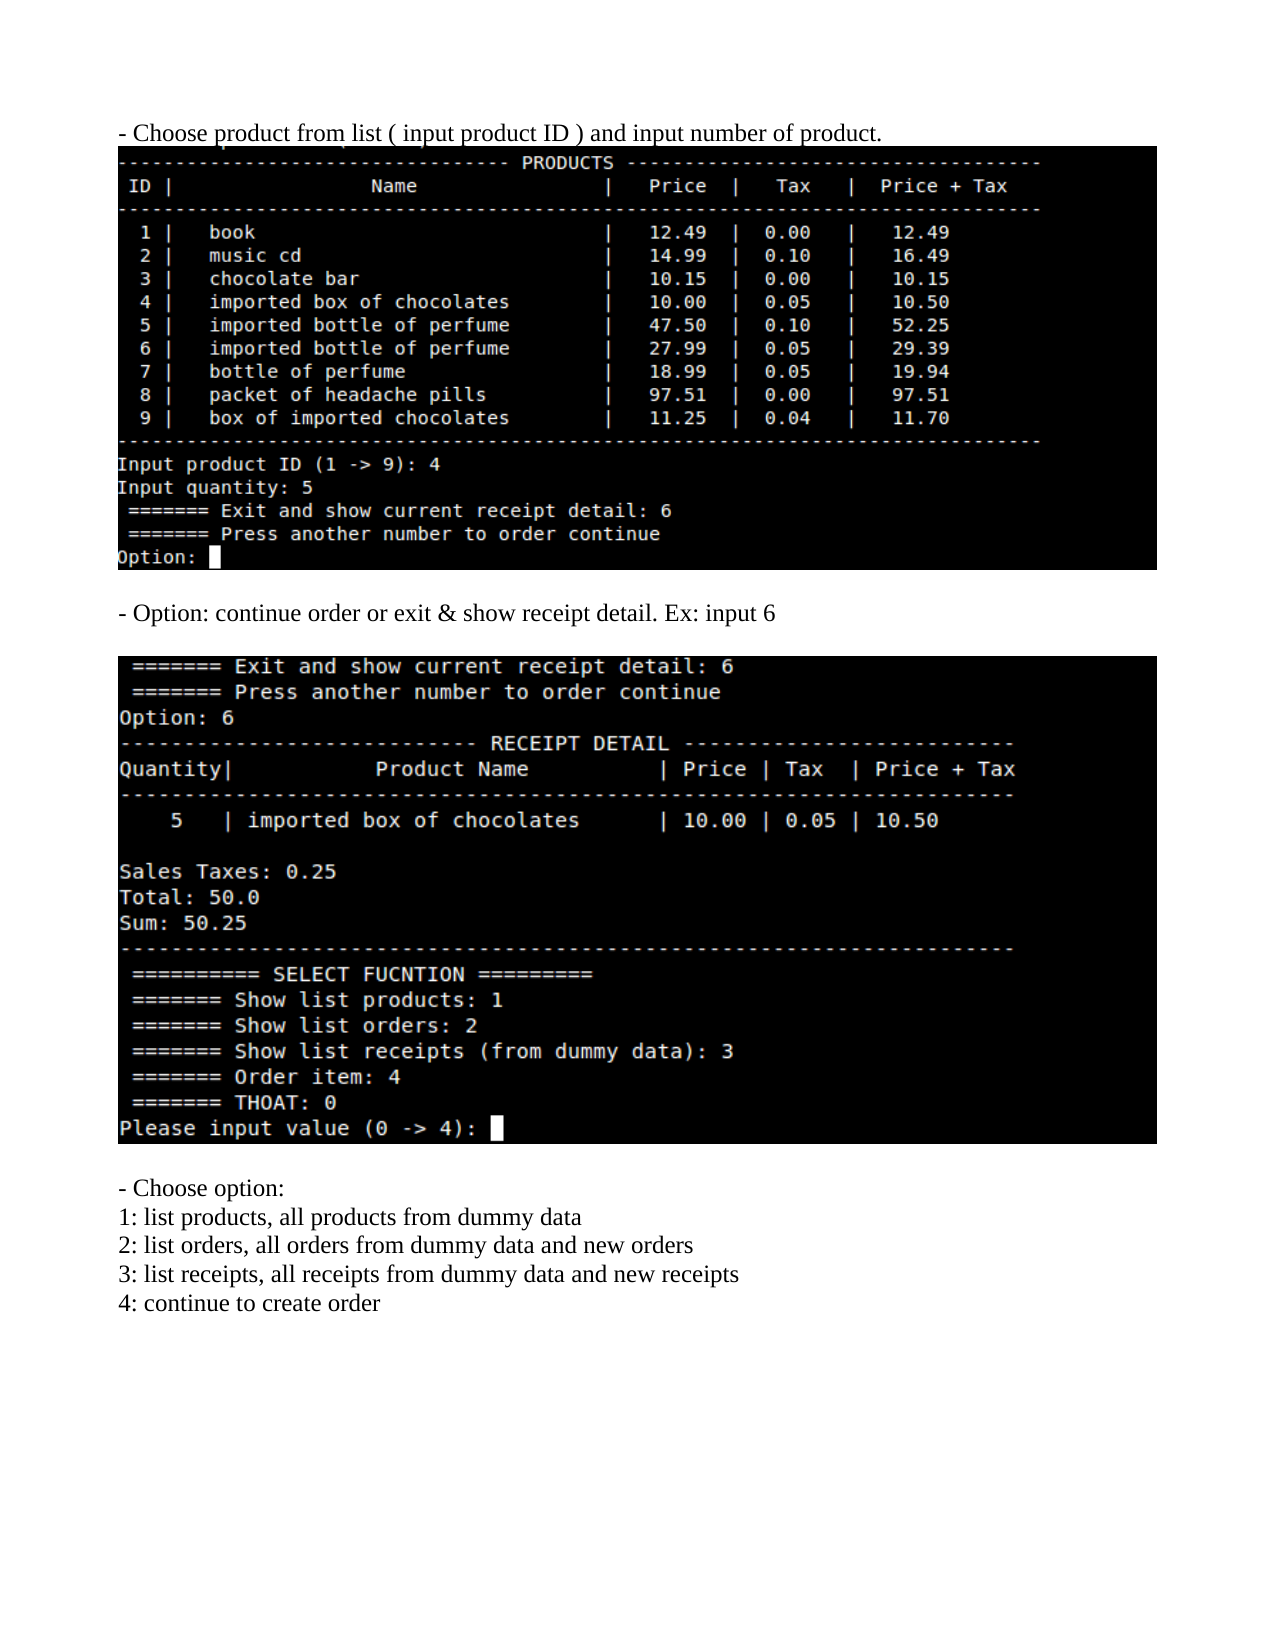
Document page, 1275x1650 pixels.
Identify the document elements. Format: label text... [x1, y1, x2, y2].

picture [118, 656, 1157, 1144]
text - Choose option: [118, 1173, 1157, 1202]
text 4: continue to create order [118, 1288, 1157, 1317]
text 2: list orders, all orders from dummy data and new orders [118, 1230, 1157, 1259]
text - Option: continue order or exit & show receipt detail. Ex: input 6 [118, 598, 1157, 627]
text 1: list products, all products from dummy data [118, 1202, 1157, 1230]
text - Choose product from list ( input product ID ) and input number of product. [118, 118, 1157, 146]
picture [118, 146, 1157, 570]
text 3: list receipts, all receipts from dummy data and new receipts [118, 1259, 1157, 1288]
